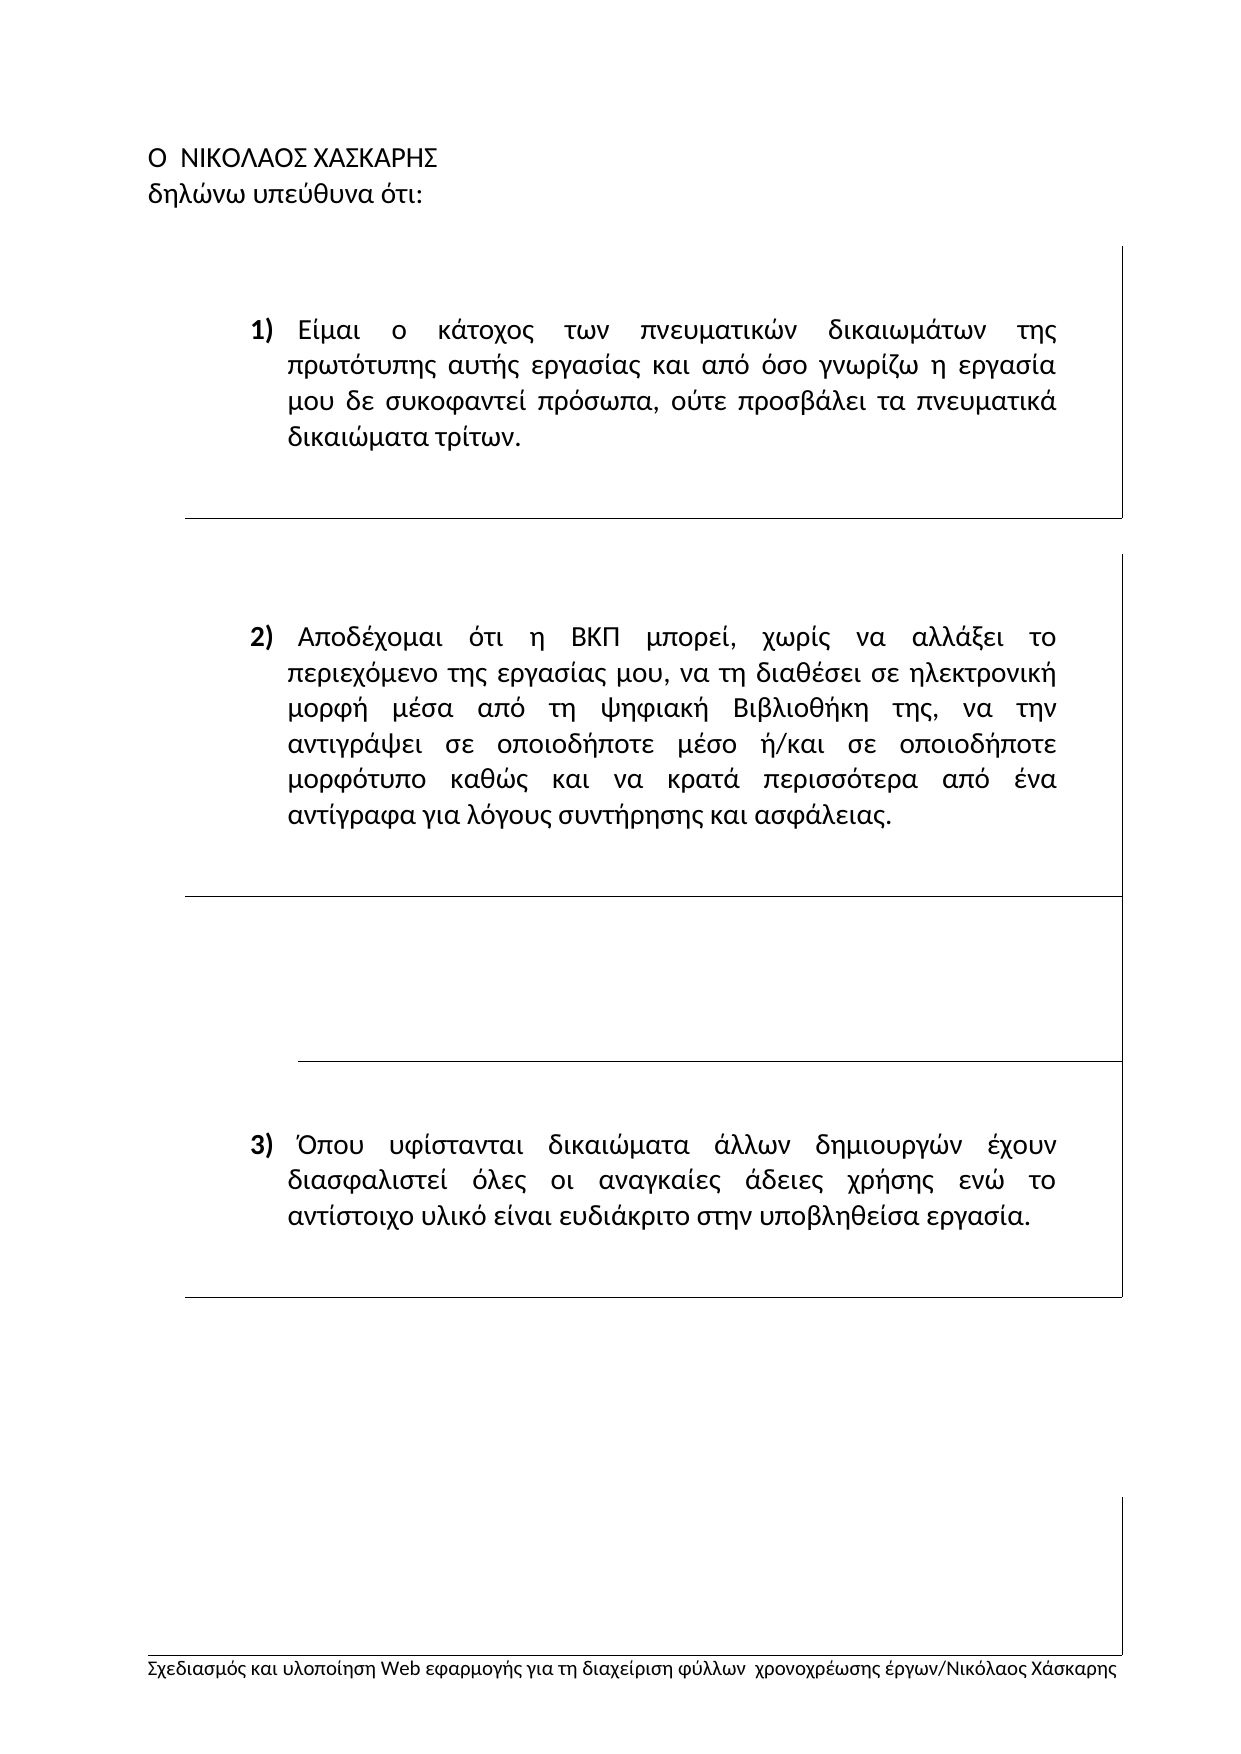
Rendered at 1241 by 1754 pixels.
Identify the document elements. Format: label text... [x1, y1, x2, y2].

list Είμαι ο κάτοχος των πνευματικών δικαιωμάτων της πρωτότυπης αυτής εργασίας και από όσο γνωρίζω η εργασία μου δε συκοφαντεί πρόσωπα, ούτε προσβάλει τα πνευματικά δικαιώματα τρίτων. [185, 246, 1122, 518]
list Όπου υφίστανται δικαιώματα άλλων δημιουργών έχουν διασφαλιστεί όλες οι αναγκαίες άδειες χρήσης ενώ το αντίστοιχο υλικό είναι ευδιάκριτο στην υποβληθείσα εργασία. [185, 1061, 1122, 1297]
list Αποδέχομαι ότι η ΒΚΠ μπορεί, χωρίς να αλλάξει το περιεχόμενο της εργασίας μου, να τη διαθέσει σε ηλεκτρονική μορφή μέσα από τη ψηφιακή Βιβλιοθήκη της, να την αντιγράψει σε οποιοδήποτε μέσο ή/και σε οποιοδήποτε μορφότυπο καθώς και να κρατά περισσότερα από ένα αντίγραφα για λόγους συντήρησης και ασφάλειας. [185, 553, 1122, 896]
text Ο ΝΙΚΟΛΑΟΣ ΧΑΣΚΑΡΗΣ [148, 139, 1122, 175]
text δηλώνω υπεύθυνα ότι: [148, 175, 1122, 211]
